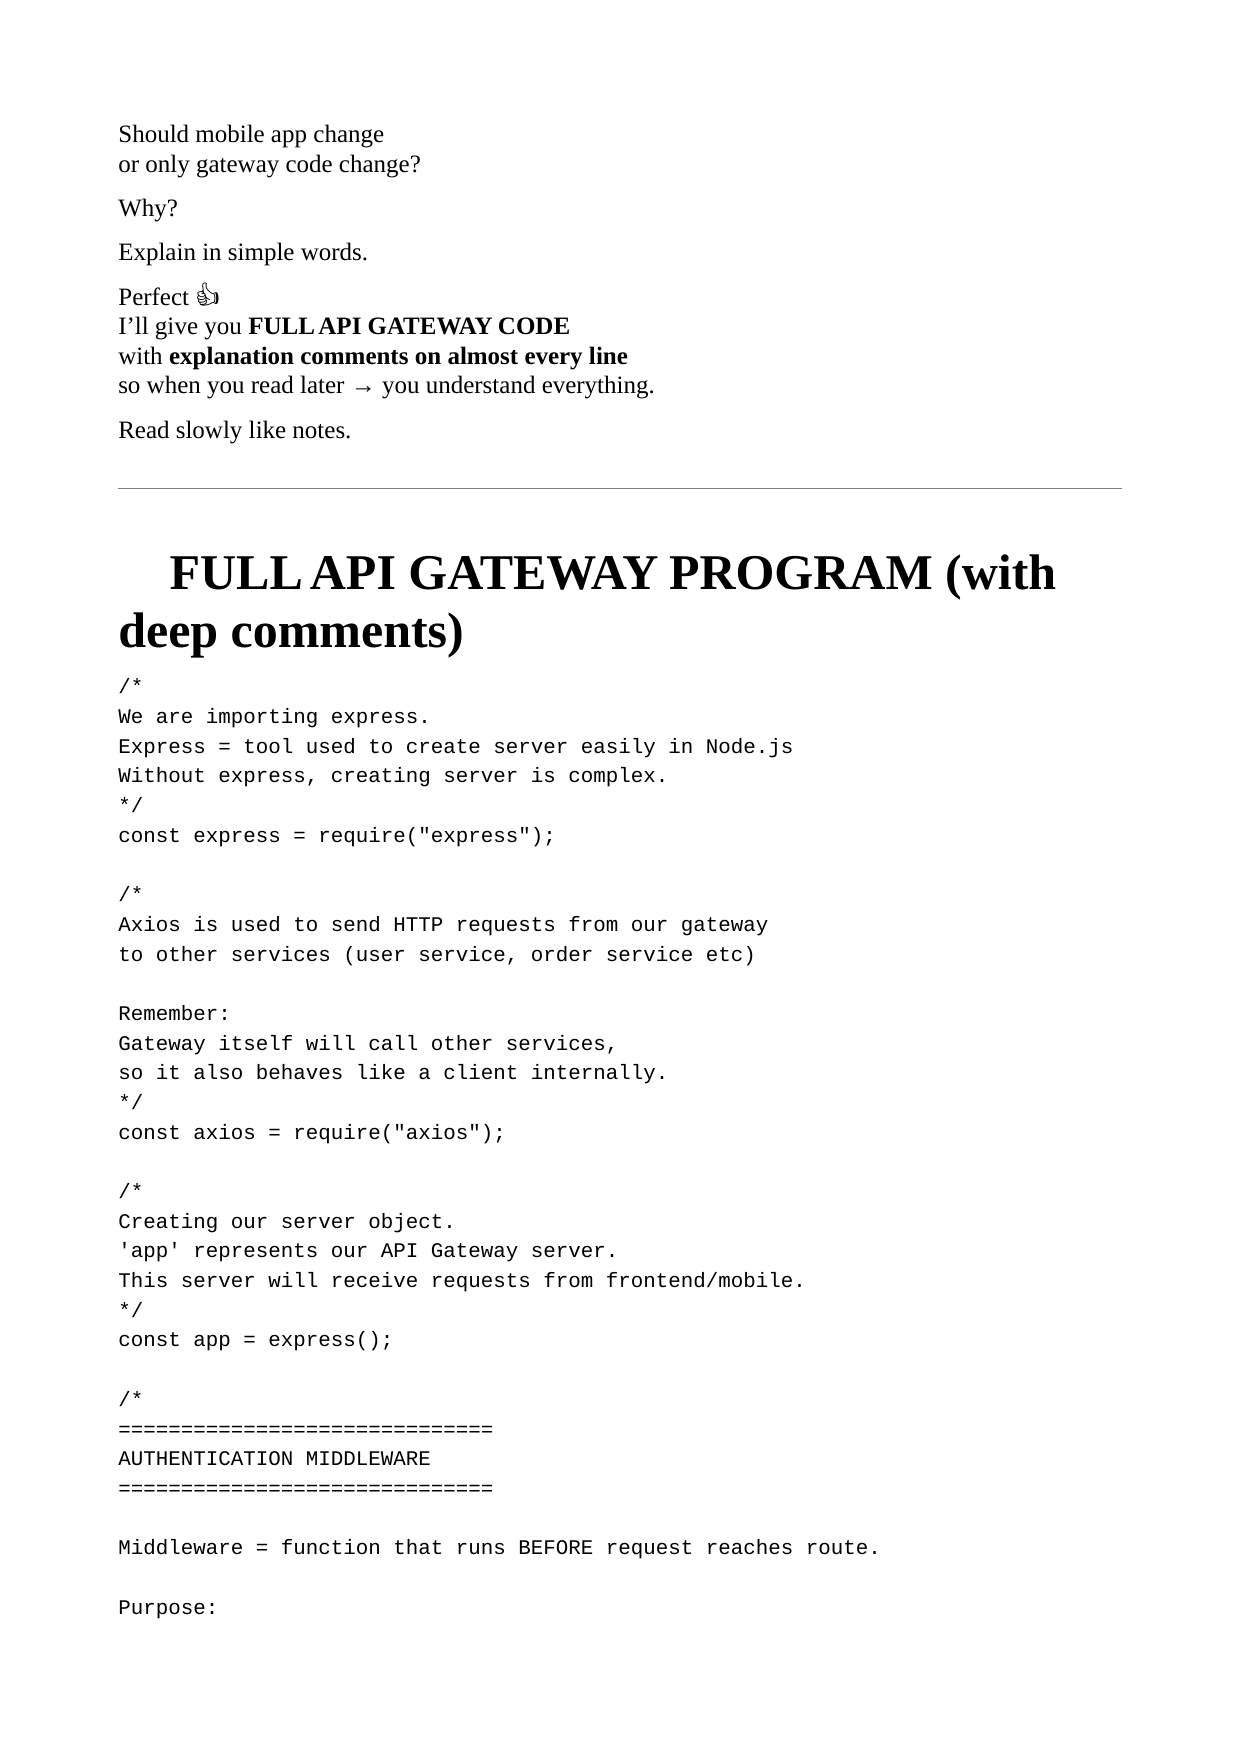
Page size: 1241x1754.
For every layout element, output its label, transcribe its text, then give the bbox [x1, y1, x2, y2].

text /* [118, 670, 1122, 700]
text const express = require("express"); [118, 819, 1122, 848]
text Purpose: [118, 1591, 1122, 1620]
text Why? [118, 192, 1122, 222]
text Remember: [118, 997, 1122, 1027]
text */ [118, 789, 1122, 819]
text This server will receive requests from frontend/mobile. [118, 1264, 1122, 1294]
text const app = express(); [118, 1323, 1122, 1353]
text Explain in simple words. [118, 236, 1122, 266]
text */ [118, 1294, 1122, 1323]
text Express = tool used to create server easily in Node.js [118, 730, 1122, 759]
text so it also behaves like a client internally. [118, 1056, 1122, 1086]
text Gateway itself will call other services, [118, 1027, 1122, 1056]
text Perfect 👍 I’ll give you FULL API GATEWAY CODE with explanation comments on almost every line so when you read later → you understand everything. [118, 281, 1122, 399]
text /* [118, 878, 1122, 908]
text Read slowly like notes. [118, 414, 1122, 444]
text Without express, creating server is complex. [118, 759, 1122, 789]
text const axios = require("axios"); [118, 1116, 1122, 1145]
text We are importing express. [118, 700, 1122, 730]
text 'app' represents our API Gateway server. [118, 1234, 1122, 1264]
text to other services (user service, order service etc) [118, 937, 1122, 967]
text ============================== [118, 1412, 1122, 1442]
text Creating our server object. [118, 1205, 1122, 1234]
text /* [118, 1175, 1122, 1205]
text AUTHENTICATION MIDDLEWARE [118, 1442, 1122, 1472]
text ============================== [118, 1472, 1122, 1502]
text Middleware = function that runs BEFORE request reaches route. [118, 1531, 1122, 1561]
text */ [118, 1086, 1122, 1116]
text Axios is used to send HTTP requests from our gateway [118, 908, 1122, 937]
text Should mobile app change or only gateway code change? [118, 118, 1122, 177]
text /* [118, 1383, 1122, 1412]
subtitle 🧠 FULL API GATEWAY PROGRAM (with deep comments) [118, 543, 1122, 658]
